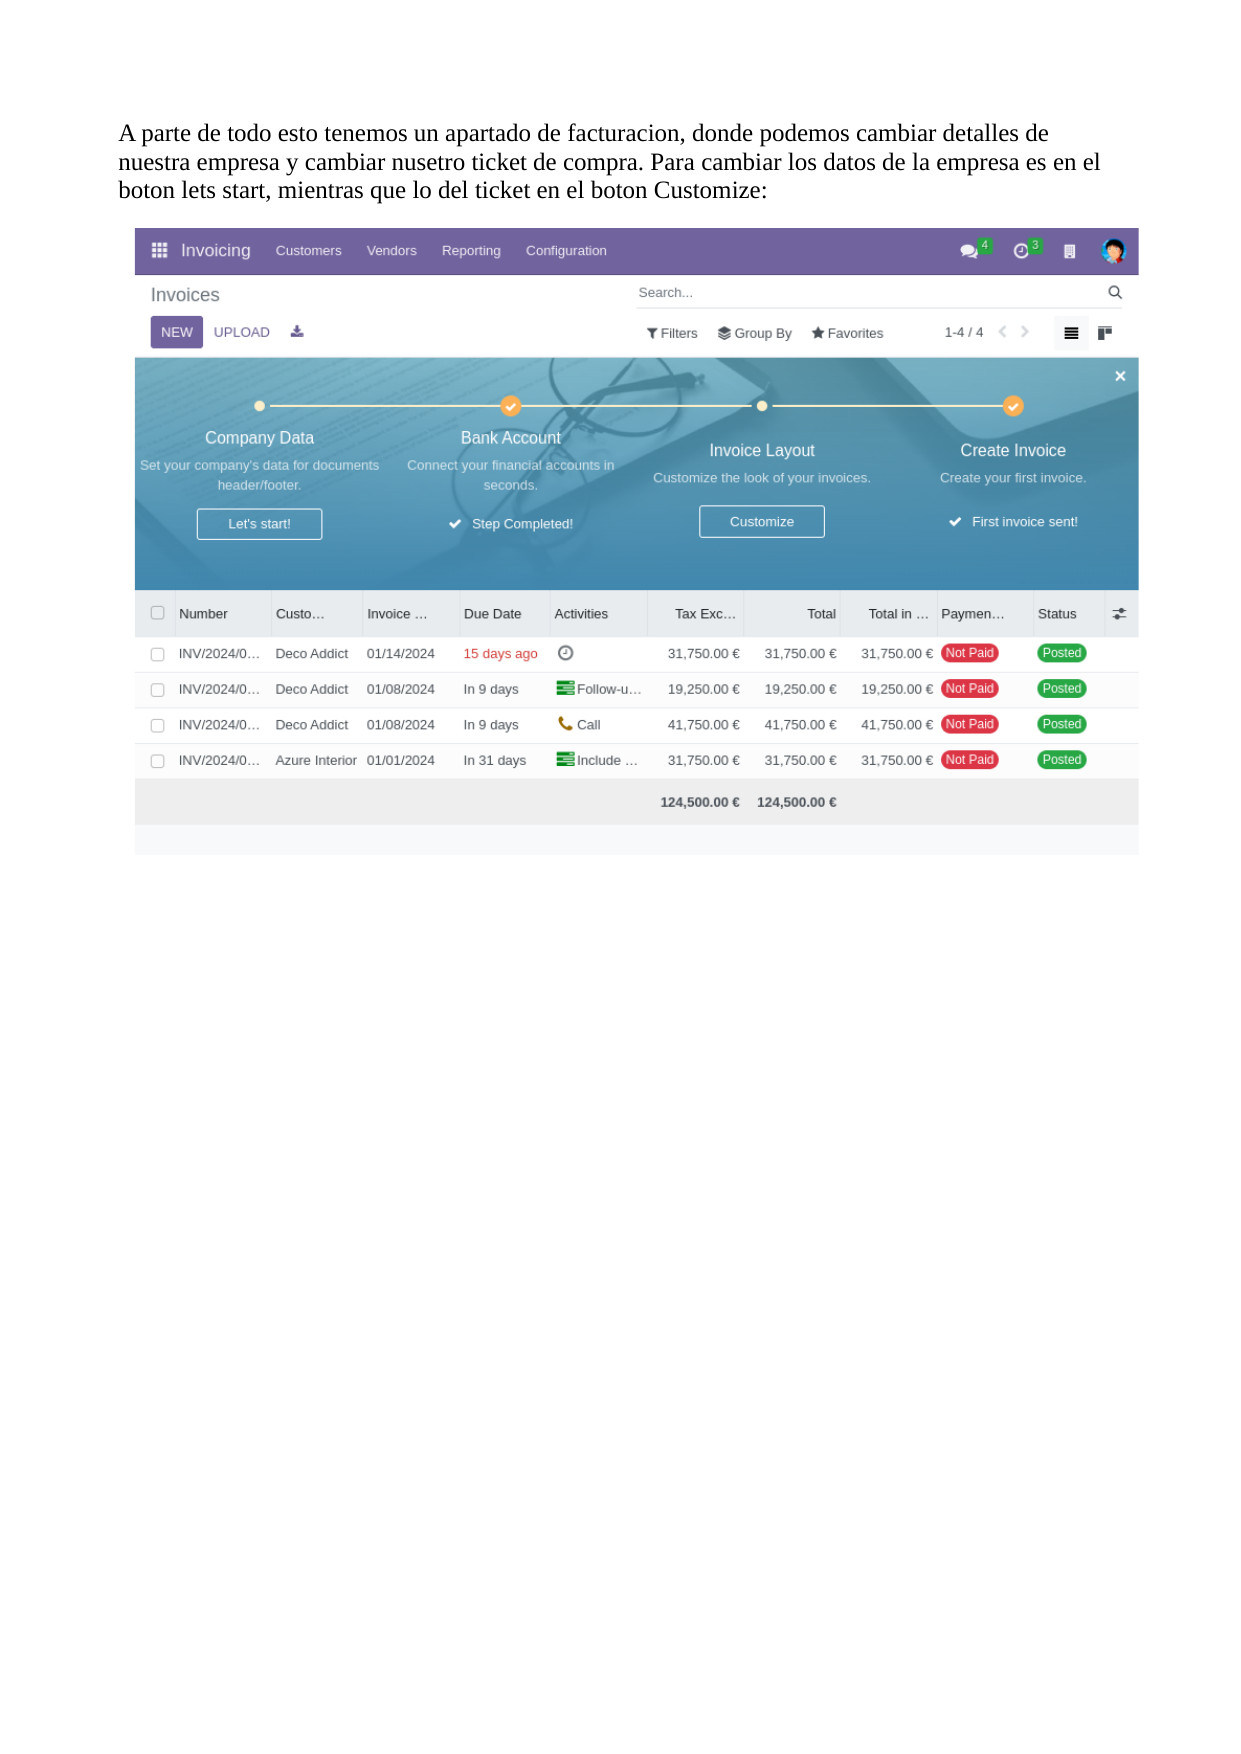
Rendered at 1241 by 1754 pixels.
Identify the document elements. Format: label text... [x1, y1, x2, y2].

picture [134, 228, 1139, 855]
text A parte de todo esto tenemos un apartado de facturacion, donde podemos cambiar detalles de nuestra empresa y cambiar nusetro ticket de compra. Para cambiar los datos de la empresa es en el boton lets start, mientras que lo del ticket en el boton Customize: [118, 118, 1122, 883]
